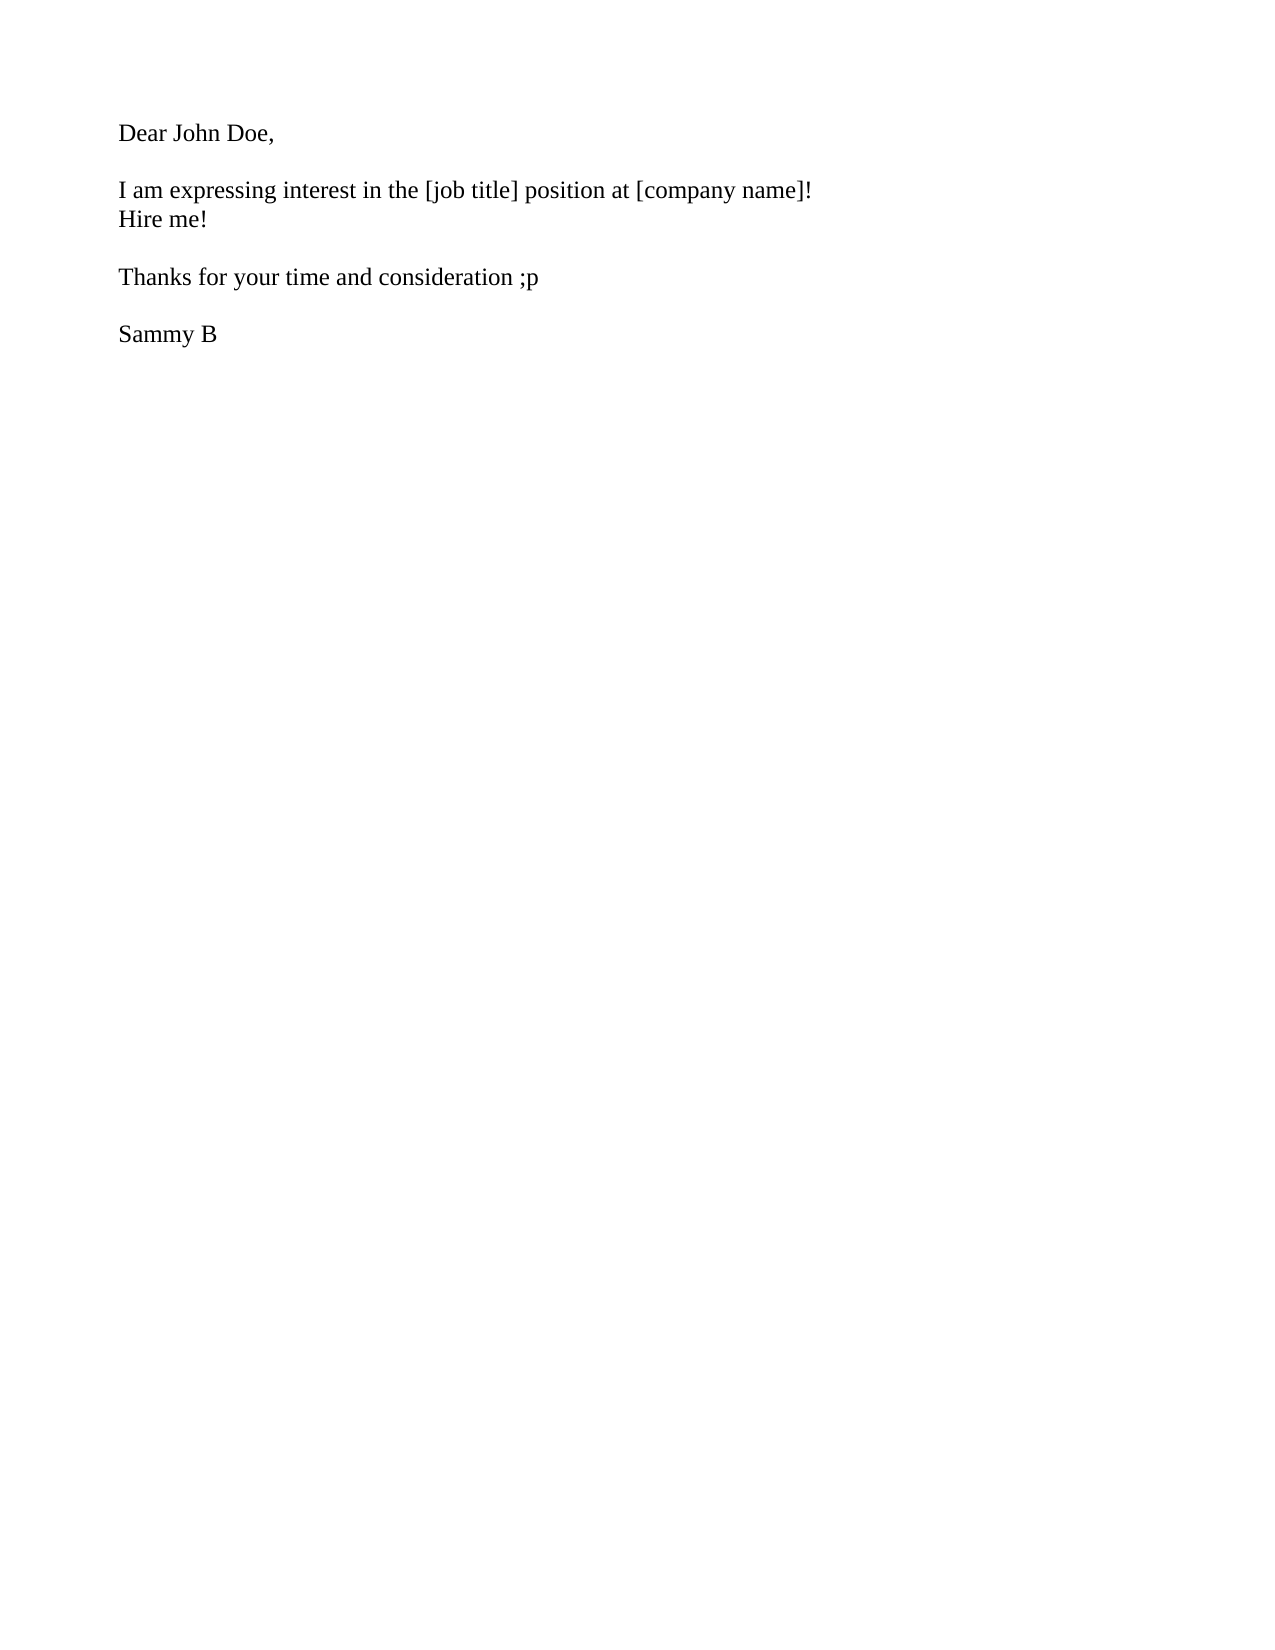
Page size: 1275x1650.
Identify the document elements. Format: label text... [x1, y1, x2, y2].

text I am expressing interest in the [job title] position at [company name]! [118, 176, 1157, 204]
text Thanks for your time and consideration ;p [118, 262, 1157, 291]
text Dear John Doe, [118, 118, 1157, 147]
text Sammy B [118, 319, 1157, 348]
text Hire me! [118, 204, 1157, 233]
